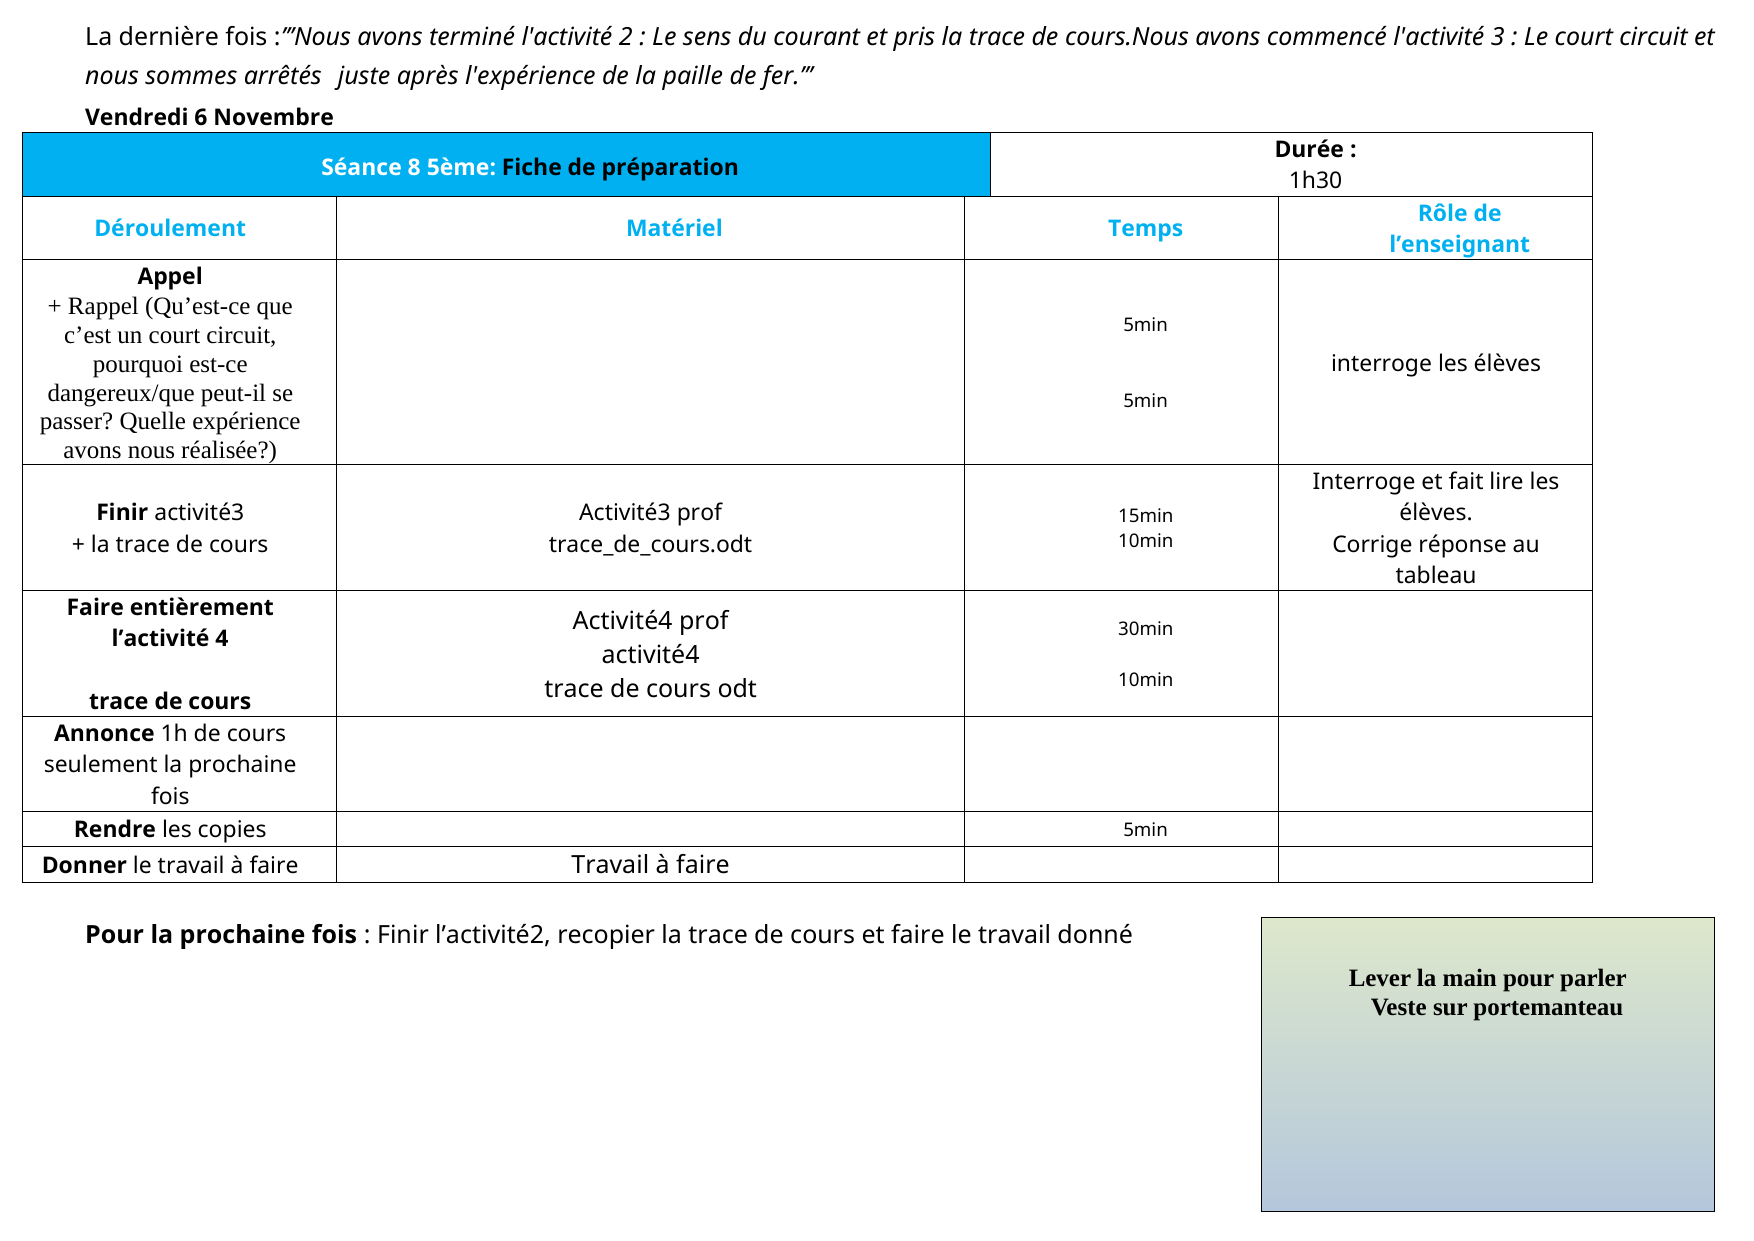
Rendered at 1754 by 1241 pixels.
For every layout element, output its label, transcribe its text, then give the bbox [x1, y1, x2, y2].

table_cell 5min [965, 812, 1278, 846]
table_cell Finir activité3 + la trace de cours [23, 465, 336, 590]
table_cell interroge les élèves [1279, 260, 1592, 464]
text Pour la prochaine fois : Finir l’activité2, recopier la trace de cours et faire le travail donné [85, 917, 1261, 951]
table_cell [1279, 812, 1592, 846]
table_cell Faire entièrement l’activité 4 trace de cours [23, 591, 336, 716]
table_cell [965, 847, 1278, 882]
table_cell Activité3 prof trace_de_cours.odt [337, 465, 964, 590]
table_cell [1279, 717, 1592, 811]
table_cell Matériel [337, 197, 964, 259]
table_cell Appel + Rappel (Qu’est-ce que c’est un court circuit, pourquoi est-ce dangereux/que peut-il se passer? Quelle expérience avons nous réalisée?) [23, 260, 336, 464]
table_cell 5min 5min [965, 260, 1278, 464]
table_cell Travail à faire [337, 847, 964, 882]
table_cell [1279, 591, 1592, 716]
table_header Séance 8 5ème: Fiche de préparation [23, 133, 990, 196]
table_cell Déroulement [23, 197, 336, 259]
table_cell [337, 260, 964, 464]
table_cell Rendre les copies [23, 812, 336, 846]
table_cell [965, 717, 1278, 811]
table_cell Temps [965, 197, 1278, 259]
table_cell 15min 10min [965, 465, 1278, 590]
table_cell [337, 812, 964, 846]
table_cell Activité4 prof activité4 trace de cours odt [337, 591, 964, 716]
table_cell [337, 717, 964, 811]
table_cell Interroge et fait lire les élèves. Corrige réponse au tableau [1279, 465, 1592, 590]
table_cell Rôle de l’enseignant [1279, 197, 1592, 259]
text La dernière fois :’’’Nous avons terminé l'activité 2 : Le sens du courant et pris la trace de cours.Nous avons commencé l'activité 3 : Le court circuit et nous sommes arrêtés juste après l'expérience de la paille de fer.’’’ [85, 18, 1745, 92]
table_header Durée : 1h30 [991, 133, 1592, 196]
table_cell [1279, 847, 1592, 882]
table_cell Annonce 1h de cours seulement la prochaine fois [23, 717, 336, 811]
table_cell 30min 10min [965, 591, 1278, 716]
table_cell Donner le travail à faire [23, 847, 336, 882]
text Vendredi 6 Novembre [85, 101, 1754, 132]
